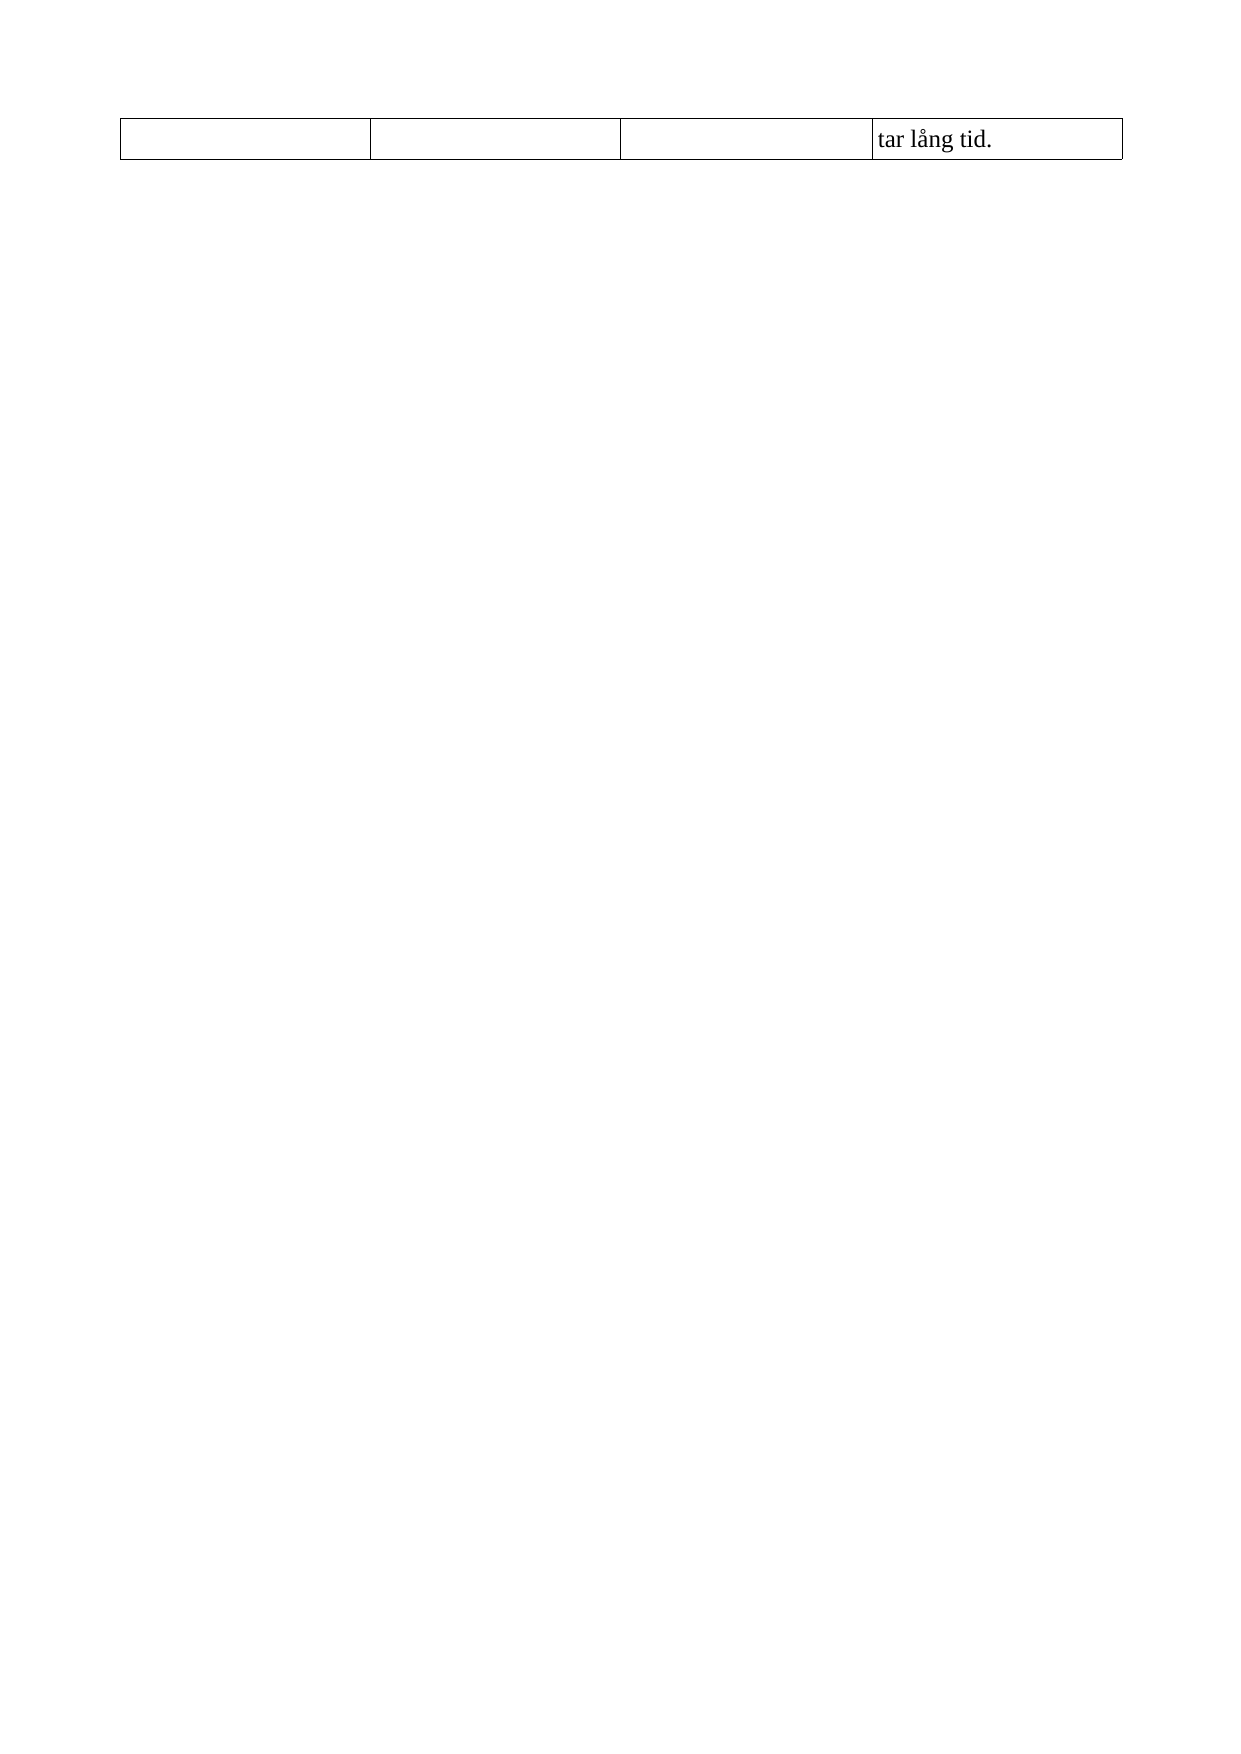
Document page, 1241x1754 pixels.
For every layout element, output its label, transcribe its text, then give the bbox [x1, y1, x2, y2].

table_cell [371, 119, 620, 158]
table_cell tar lång tid. [873, 119, 1122, 158]
table_cell [121, 119, 370, 158]
table_cell [621, 119, 872, 158]
